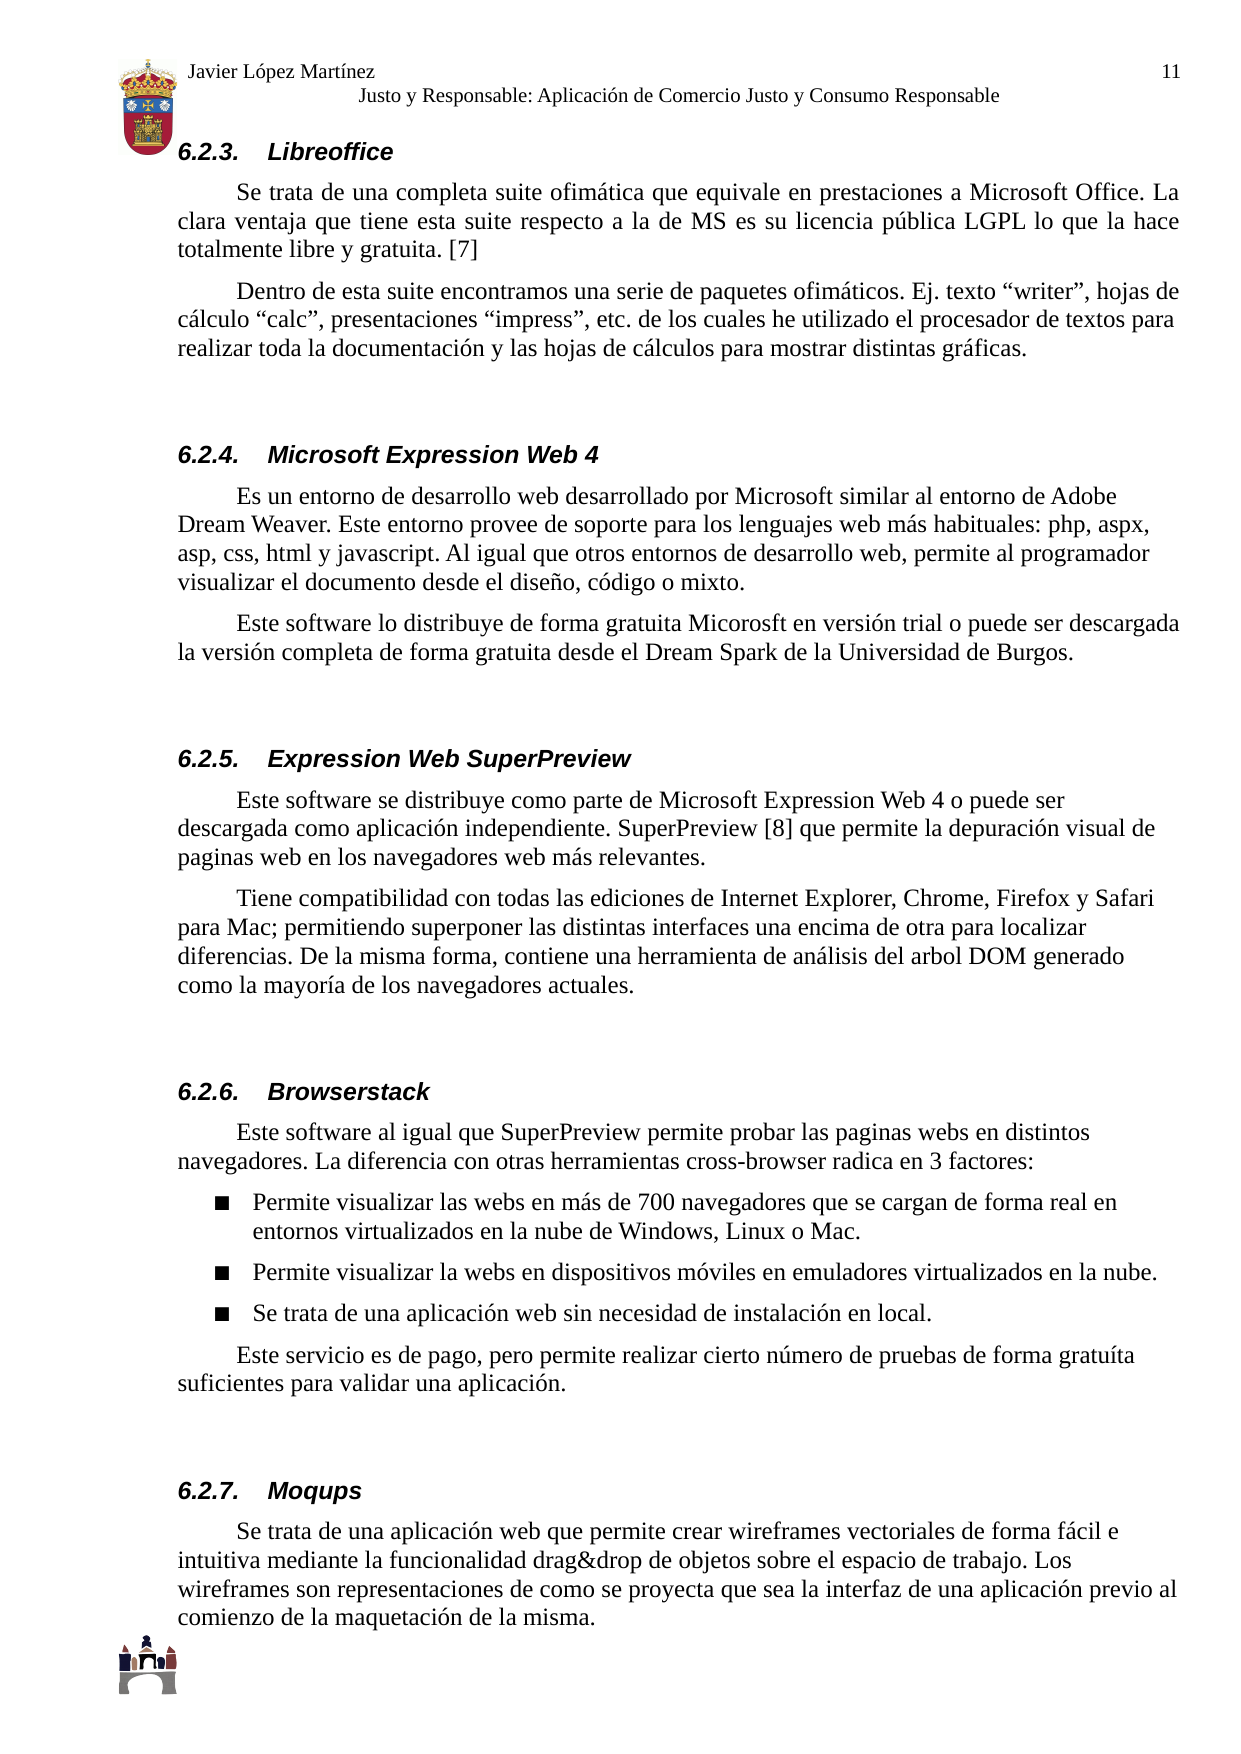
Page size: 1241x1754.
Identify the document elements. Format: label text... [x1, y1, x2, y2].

picture [118, 59, 178, 155]
text Tiene compatibilidad con todas las ediciones de Internet Explorer, Chrome, Firefox y Safari para Mac; permitiendo superponer las distintas interfaces una encima de otra para localizar diferencias. De la misma forma, contiene una herramienta de análisis del arbol DOM generado como la mayoría de los navegadores actuales. [177, 883, 1181, 998]
text Es un entorno de desarrollo web desarrollado por Microsoft similar al entorno de Adobe Dream Weaver. Este entorno provee de soporte para los lenguajes web más habituales: php, aspx, asp, css, html y javascript. Al igual que otros entornos de desarrollo web, permite al programador visualizar el documento desde el diseño, código o mixto. [177, 481, 1181, 596]
list Se trata de una aplicación web sin necesidad de instalación en local. [215, 1298, 1181, 1327]
text Este servicio es de pago, pero permite realizar cierto número de pruebas de forma gratuíta suficientes para validar una aplicación. [177, 1340, 1181, 1397]
subtitle Microsoft Expression Web 4 [177, 441, 1181, 469]
subtitle Libreoffice [177, 137, 1181, 165]
subtitle Moqups [177, 1476, 1181, 1504]
text Este software lo distribuye de forma gratuita Micorosft en versión trial o puede ser descargada la versión completa de forma gratuita desde el Dream Spark de la Universidad de Burgos. [177, 608, 1181, 666]
text Se trata de una completa suite ofimática que equivale en prestaciones a Microsoft Office. La clara ventaja que tiene esta suite respecto a la de MS es su licencia pública LGPL lo que la hace totalmente libre y gratuita. [7] [177, 177, 1181, 263]
text Este software al igual que SuperPreview permite probar las paginas webs en distintos navegadores. La diferencia con otras herramientas cross-browser radica en 3 factores: [177, 1117, 1181, 1175]
subtitle Expression Web SuperPreview [177, 744, 1181, 773]
subtitle Browserstack [177, 1077, 1181, 1106]
text Este software se distribuye como parte de Microsoft Expression Web 4 o puede ser descargada como aplicación independiente. SuperPreview [8] que permite la depuración visual de paginas web en los navegadores web más relevantes. [177, 785, 1181, 871]
text Se trata de una aplicación web que permite crear wireframes vectoriales de forma fácil e intuitiva mediante la funcionalidad drag&drop de objetos sobre el espacio de trabajo. Los wireframes son representaciones de como se proyecta que sea la interfaz de una aplicación previo al comienzo de la maquetación de la misma. [177, 1516, 1181, 1631]
list Permite visualizar la webs en dispositivos móviles en emuladores virtualizados en la nube. [215, 1257, 1181, 1286]
text Dentro de esta suite encontramos una serie de paquetes ofimáticos. Ej. texto “writer”, hojas de cálculo “calc”, presentaciones “impress”, etc. de los cuales he utilizado el procesador de textos para realizar toda la documentación y las hojas de cálculos para mostrar distintas gráficas. [177, 276, 1181, 362]
picture [118, 1634, 178, 1695]
list Permite visualizar las webs en más de 700 navegadores que se cargan de forma real en entornos virtualizados en la nube de Windows, Linux o Mac. [215, 1187, 1181, 1245]
